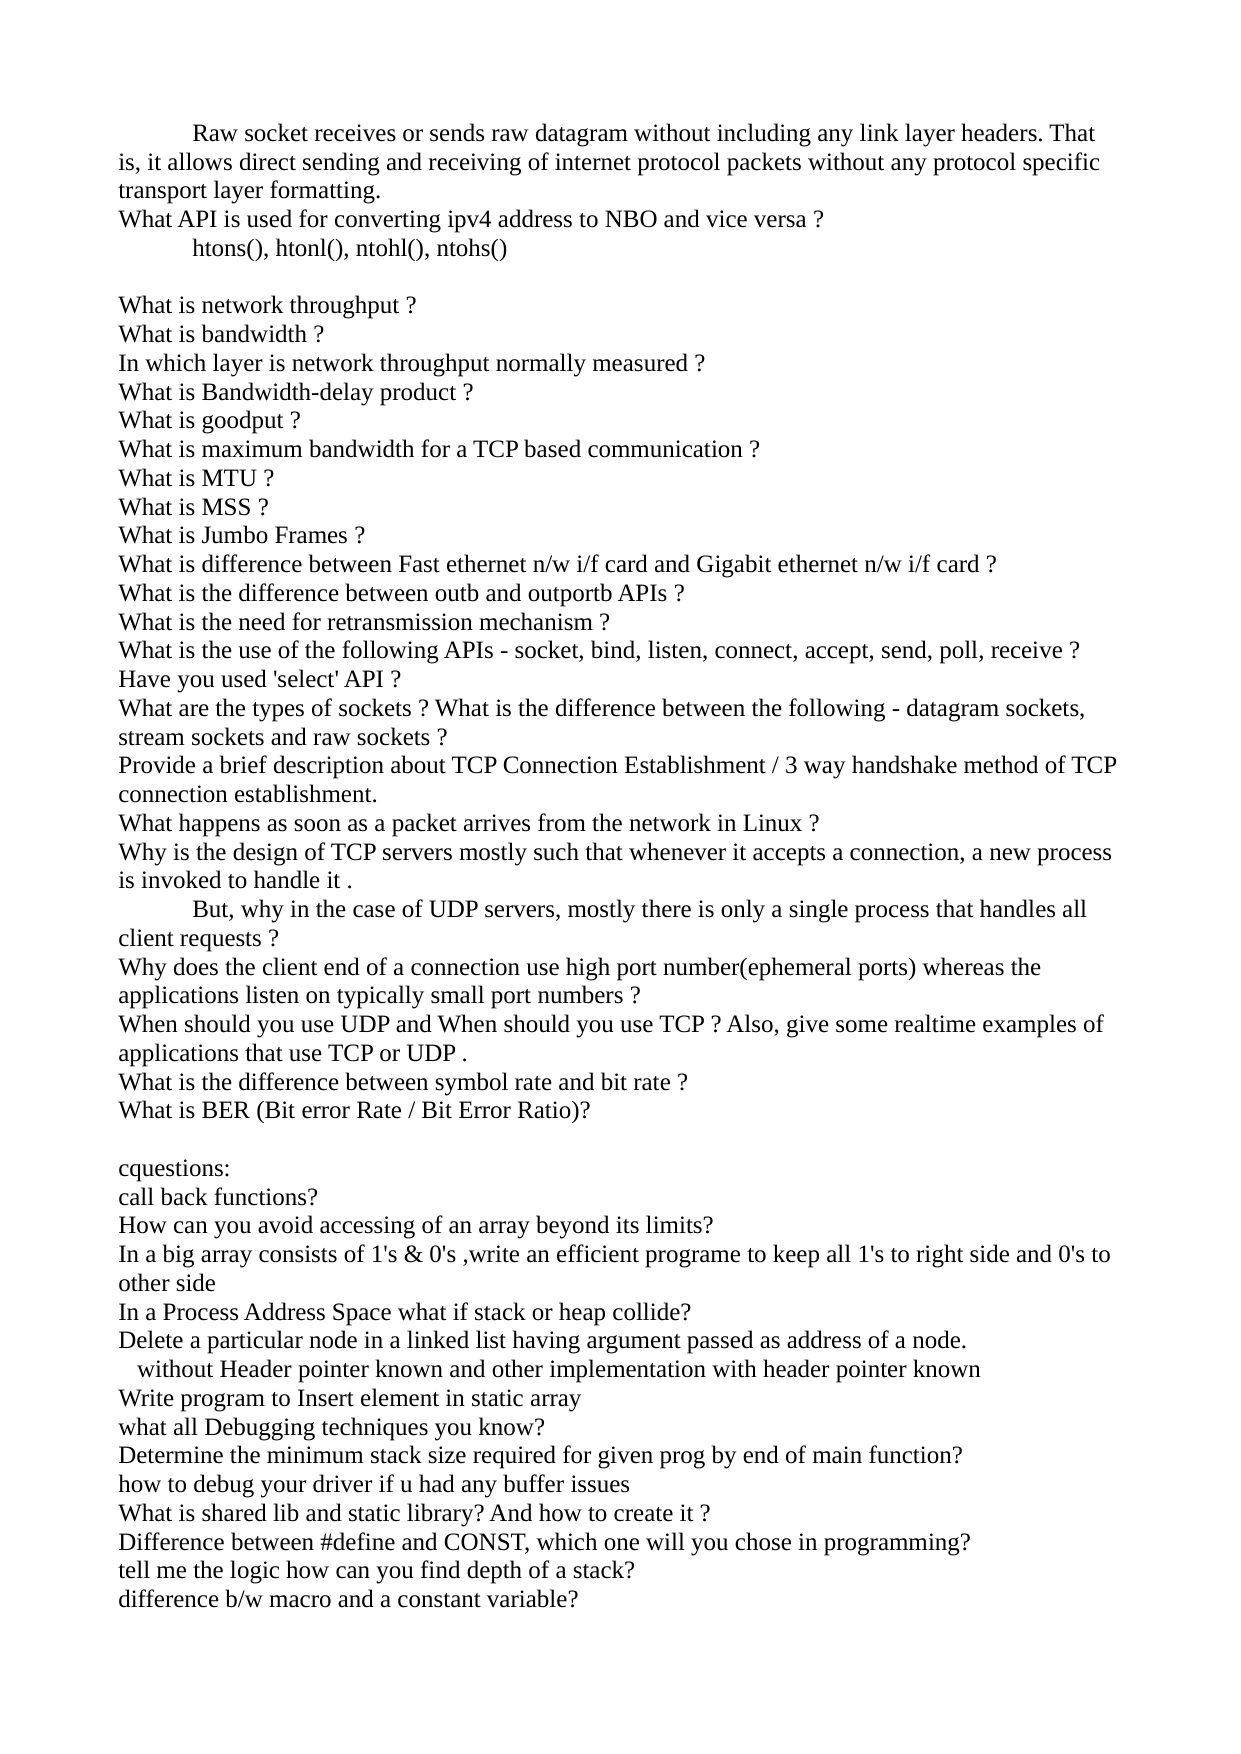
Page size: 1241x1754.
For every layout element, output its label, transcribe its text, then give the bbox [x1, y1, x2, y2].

text What is the difference between outb and outportb APIs ? [118, 578, 1122, 607]
text What are the types of sockets ? What is the difference between the following - datagram sockets, stream sockets and raw sockets ? [118, 693, 1122, 751]
text But, why in the case of UDP servers, mostly there is only a single process that handles all client requests ? [118, 894, 1122, 952]
text What is MSS ? [118, 492, 1122, 521]
text What is MTU ? [118, 463, 1122, 492]
text call back functions? [118, 1182, 1122, 1211]
text Difference between #define and CONST, which one will you chose in programming? [118, 1527, 1122, 1556]
text What is the difference between symbol rate and bit rate ? [118, 1067, 1122, 1096]
text Raw socket receives or sends raw datagram without including any link layer headers. That is, it allows direct sending and receiving of internet protocol packets without any protocol specific transport layer formatting. [118, 118, 1122, 204]
text What is the need for retransmission mechanism ? [118, 607, 1122, 636]
text how to debug your driver if u had any buffer issues [118, 1469, 1122, 1498]
text Provide a brief description about TCP Connection Establishment / 3 way handshake method of TCP connection establishment. [118, 751, 1122, 808]
text What is goodput ? [118, 406, 1122, 434]
text What is Bandwidth-delay product ? [118, 377, 1122, 406]
text Have you used 'select' API ? [118, 664, 1122, 693]
text What happens as soon as a packet arrives from the network in Linux ? [118, 808, 1122, 837]
text what all Debugging techniques you know? [118, 1412, 1122, 1441]
text Why is the design of TCP servers mostly such that whenever it accepts a connection, a new process is invoked to handle it . [118, 837, 1122, 894]
text cquestions: [118, 1153, 1122, 1182]
text What is shared lib and static library? And how to create it ? [118, 1498, 1122, 1527]
text tell me the logic how can you find depth of a stack? [118, 1556, 1122, 1584]
text What is Jumbo Frames ? [118, 521, 1122, 549]
text htons(), htonl(), ntohl(), ntohs() [118, 233, 1122, 262]
text In which layer is network throughput normally measured ? [118, 348, 1122, 377]
text What is maximum bandwidth for a TCP based communication ? [118, 434, 1122, 463]
text What is bandwidth ? [118, 319, 1122, 348]
text What is network throughput ? [118, 291, 1122, 319]
text Determine the minimum stack size required for given prog by end of main function? [118, 1441, 1122, 1469]
text Write program to Insert element in static array [118, 1383, 1122, 1412]
text When should you use UDP and When should you use TCP ? Also, give some realtime examples of applications that use TCP or UDP . [118, 1009, 1122, 1067]
text What is BER (Bit error Rate / Bit Error Ratio)? [118, 1096, 1122, 1124]
text without Header pointer known and other implementation with header pointer known [118, 1354, 1122, 1383]
text What API is used for converting ipv4 address to NBO and vice versa ? [118, 204, 1122, 233]
text Why does the client end of a connection use high port number(ephemeral ports) whereas the applications listen on typically small port numbers ? [118, 952, 1122, 1009]
text What is the use of the following APIs - socket, bind, listen, connect, accept, send, poll, receive ? [118, 636, 1122, 664]
text How can you avoid accessing of an array beyond its limits? [118, 1211, 1122, 1239]
text In a big array consists of 1's & 0's ,write an efficient programe to keep all 1's to right side and 0's to other side [118, 1239, 1122, 1297]
text Delete a particular node in a linked list having argument passed as address of a node. [118, 1326, 1122, 1354]
text What is difference between Fast ethernet n/w i/f card and Gigabit ethernet n/w i/f card ? [118, 549, 1122, 578]
text In a Process Address Space what if stack or heap collide? [118, 1297, 1122, 1326]
text difference b/w macro and a constant variable? [118, 1584, 1122, 1613]
